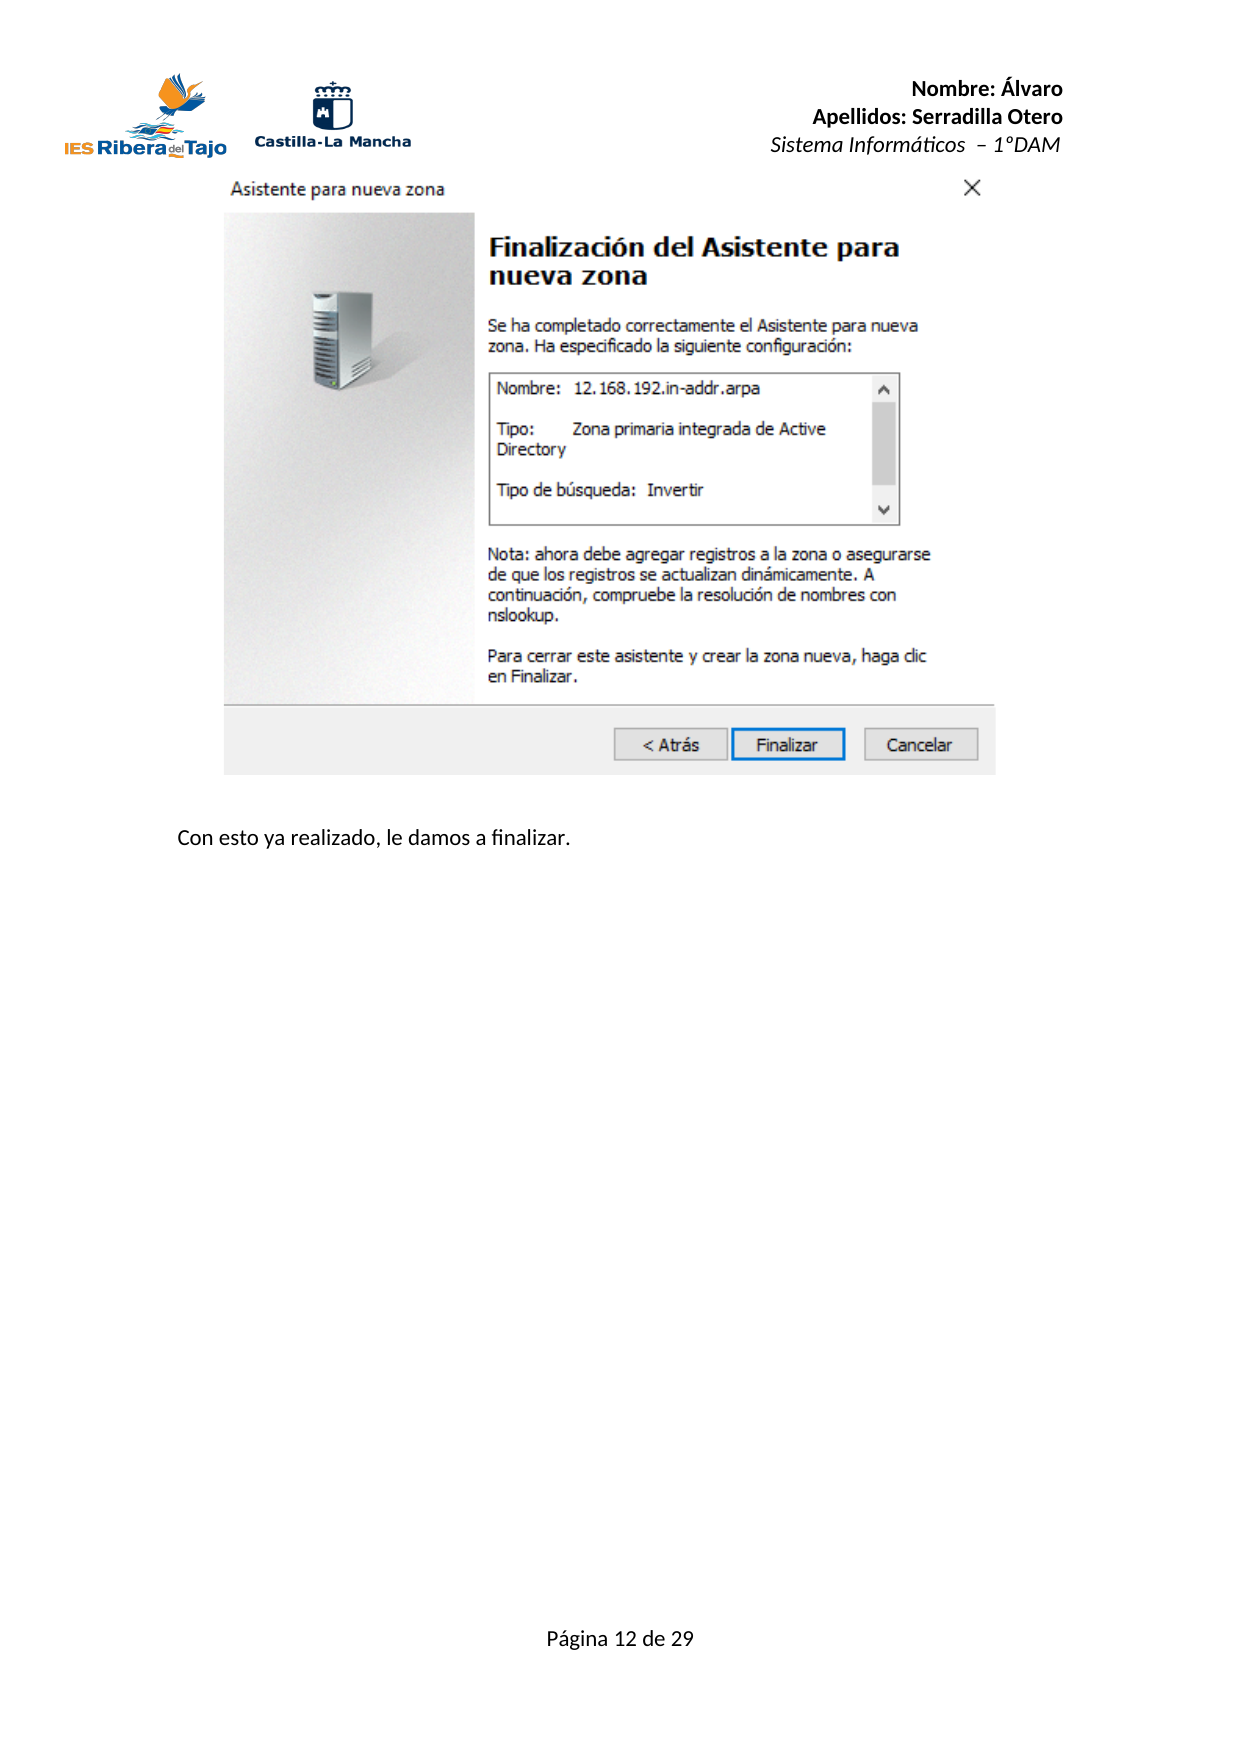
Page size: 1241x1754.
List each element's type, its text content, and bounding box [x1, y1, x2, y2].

text Con esto ya realizado, le damos a finalizar. [177, 823, 1063, 851]
picture [223, 166, 996, 775]
picture [233, 73, 432, 158]
picture [65, 73, 227, 158]
